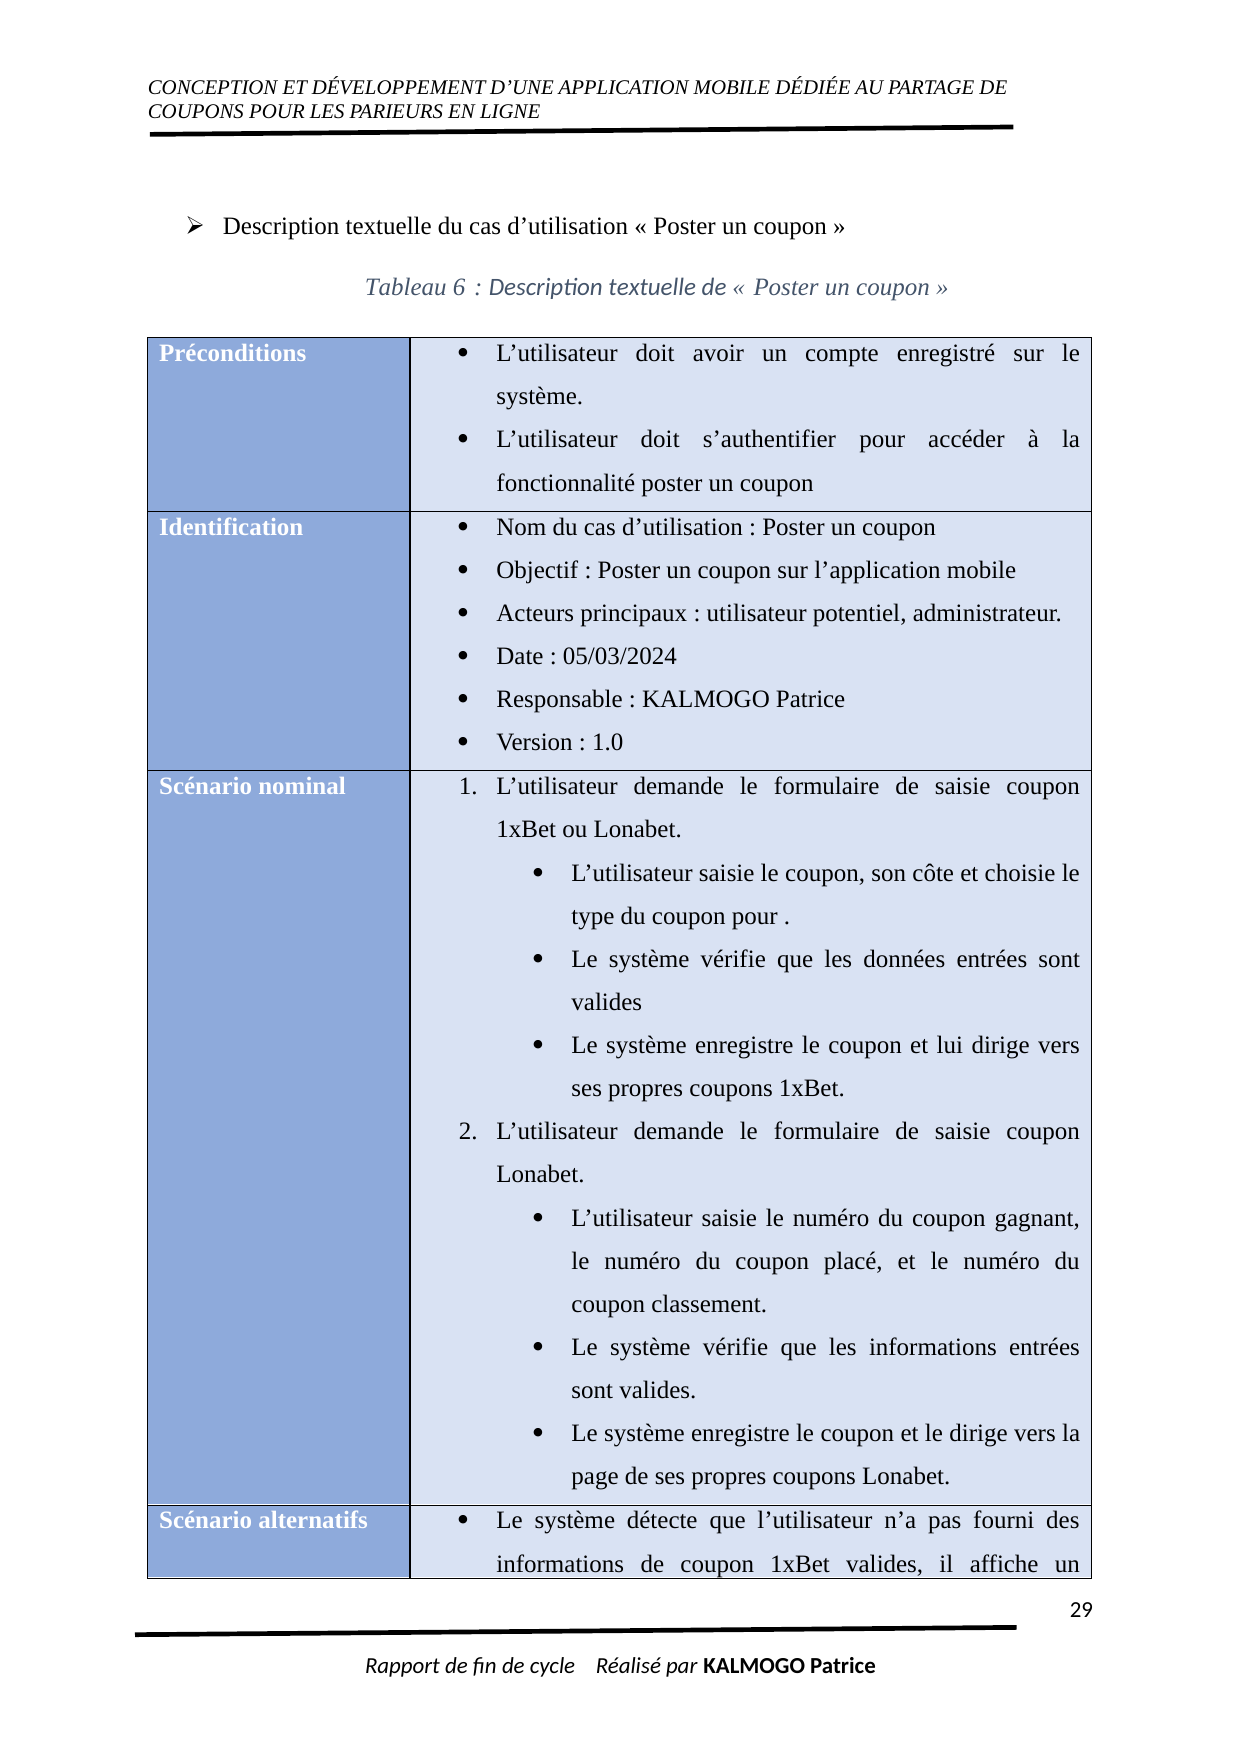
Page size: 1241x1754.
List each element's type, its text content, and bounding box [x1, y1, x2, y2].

table_cell Scénario nominal [148, 771, 409, 1504]
table_cell Le système détecte que l’utilisateur n’a pas fourni des informations de coupon 1xBet valides, il affiche un [411, 1506, 1091, 1577]
list Description textuelle du cas d’utilisation « Poster un coupon » [185, 211, 1093, 240]
table_header Préconditions [148, 338, 409, 511]
text Tableau 6 : Description textuelle de « Poster un coupon » [223, 271, 1093, 301]
table_cell L’utilisateur demande le formulaire de saisie coupon 1xBet ou Lonabet. L’utilisateur saisie le coupon, son côte et choisie le type du coupon pour . Le système vérifie que les données entrées sont valides Le système enregistre le coupon et lui dirige vers ses propres coupons 1xBet. L’utilisateur demande le formulaire de saisie coupon Lonabet. L’utilisateur saisie le numéro du coupon gagnant, le numéro du coupon placé, et le numéro du coupon classement. Le système vérifie que les informations entrées sont valides. Le système enregistre le coupon et le dirige vers la page de ses propres coupons Lonabet. [411, 771, 1091, 1504]
table_cell Nom du cas d’utilisation : Poster un coupon Objectif : Poster un coupon sur l’application mobile Acteurs principaux : utilisateur potentiel, administrateur. Date : 05/03/2024 Responsable : KALMOGO Patrice Version : 1.0 [411, 512, 1091, 770]
table_cell Scénario alternatifs [148, 1506, 409, 1577]
table_cell Identification [148, 512, 409, 770]
table_header L’utilisateur doit avoir un compte enregistré sur le système. L’utilisateur doit s’authentifier pour accéder à la fonctionnalité poster un coupon [411, 338, 1091, 511]
